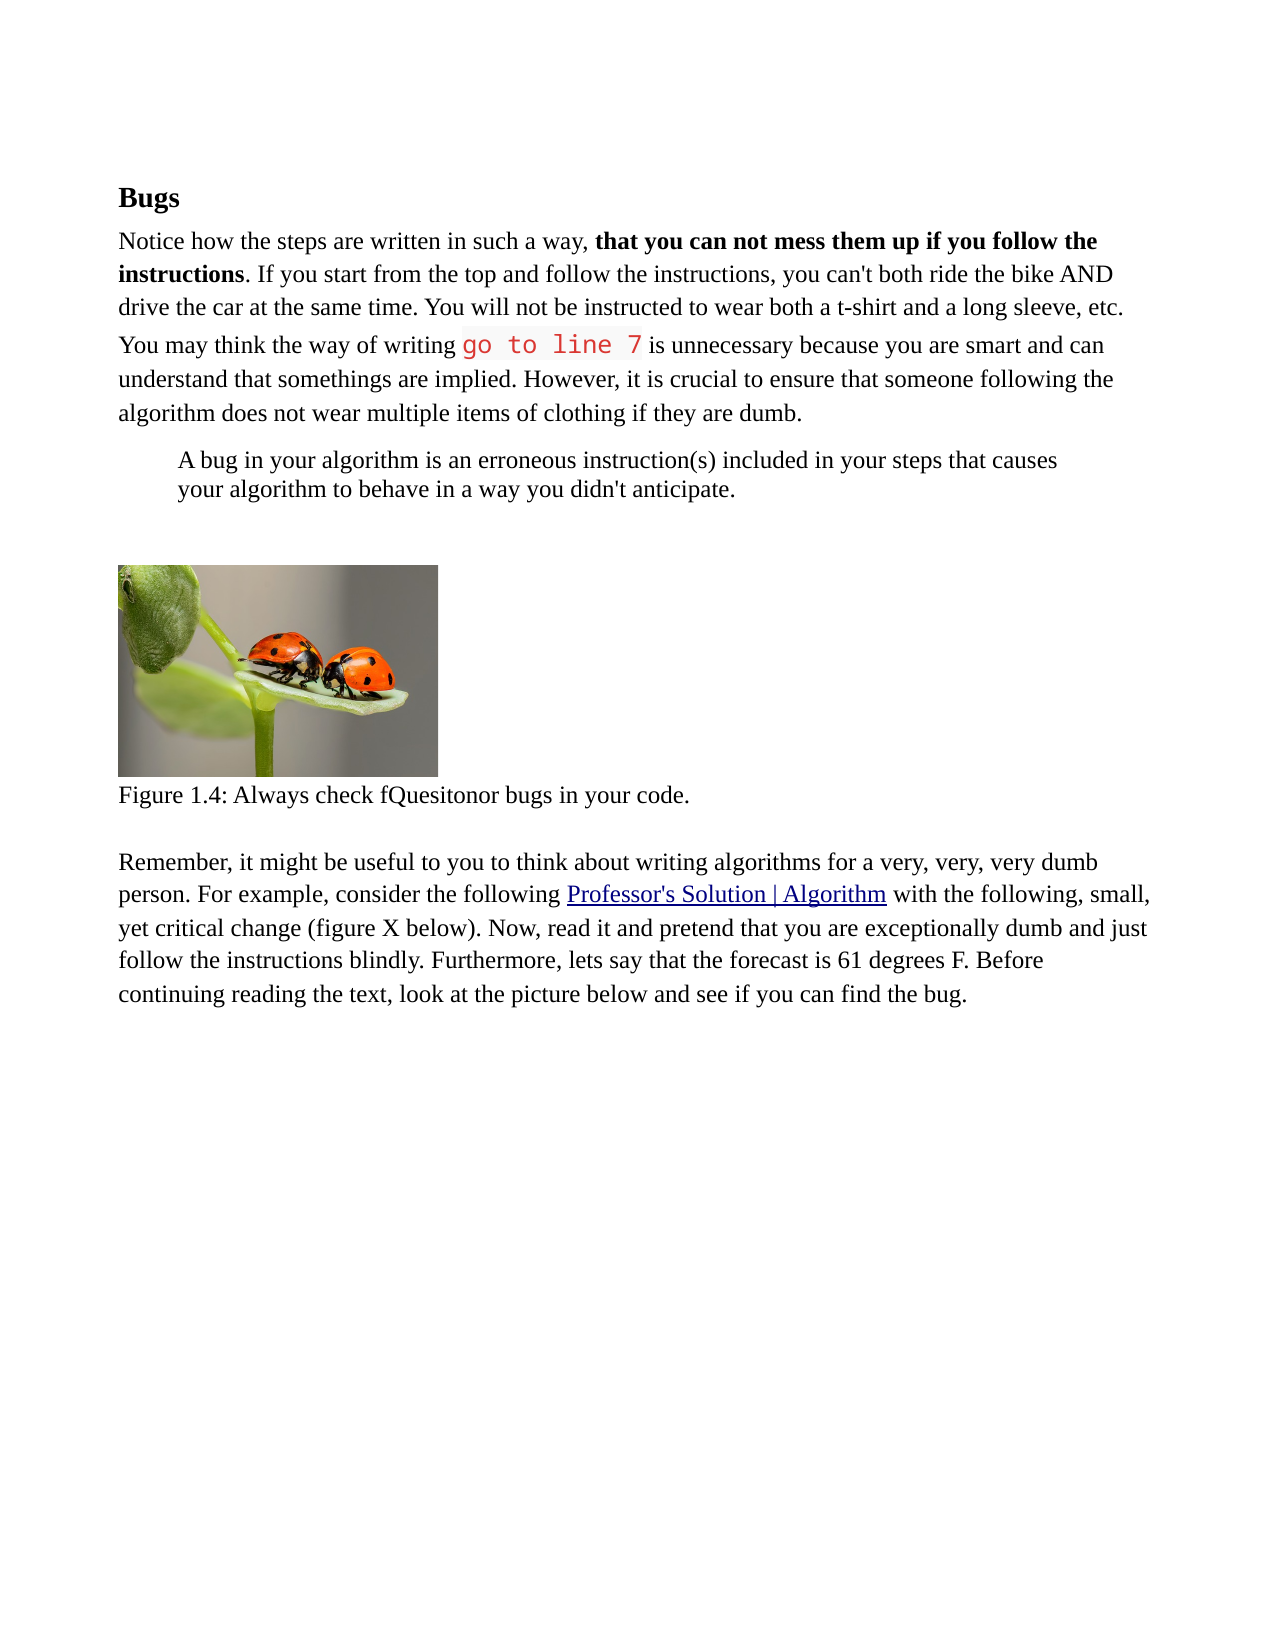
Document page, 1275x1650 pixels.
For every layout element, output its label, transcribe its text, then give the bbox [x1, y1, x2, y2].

text Remember, it might be useful to you to think about writing algorithms for a very, very, very dumb person. For example, consider the following Professor's Solution | Algorithm with the following, small, yet critical change (figure X below). Now, read it and pretend that you are exceptionally dumb and just follow the instructions blindly. Furthermore, lets say that the forecast is 61 degrees F. Before continuing reading the text, look at the picture below and see if you can find the bug. [118, 847, 1157, 1007]
text A bug in your algorithm is an erroneous instruction(s) included in your steps that causes your algorithm to behave in a way you didn't anticipate. [177, 445, 1098, 503]
text Figure 1.4: Always check fQuesitonor bugs in your code. [118, 781, 1157, 809]
text Notice how the steps are written in such a way, that you can not mess them up if you follow the instructions. If you start from the top and follow the instructions, you can't both ride the bike AND drive the car at the same time. You will not be instructed to wear both a t-shirt and a long sleeve, etc. You may think the way of writing go to line 7 is unnecessary because you are smart and can understand that somethings are implied. However, it is crucial to ensure that someone following the algorithm does not wear multiple items of clothing if they are dumb. [118, 226, 1157, 426]
picture [118, 565, 439, 777]
subtitle Bugs [118, 180, 1157, 214]
